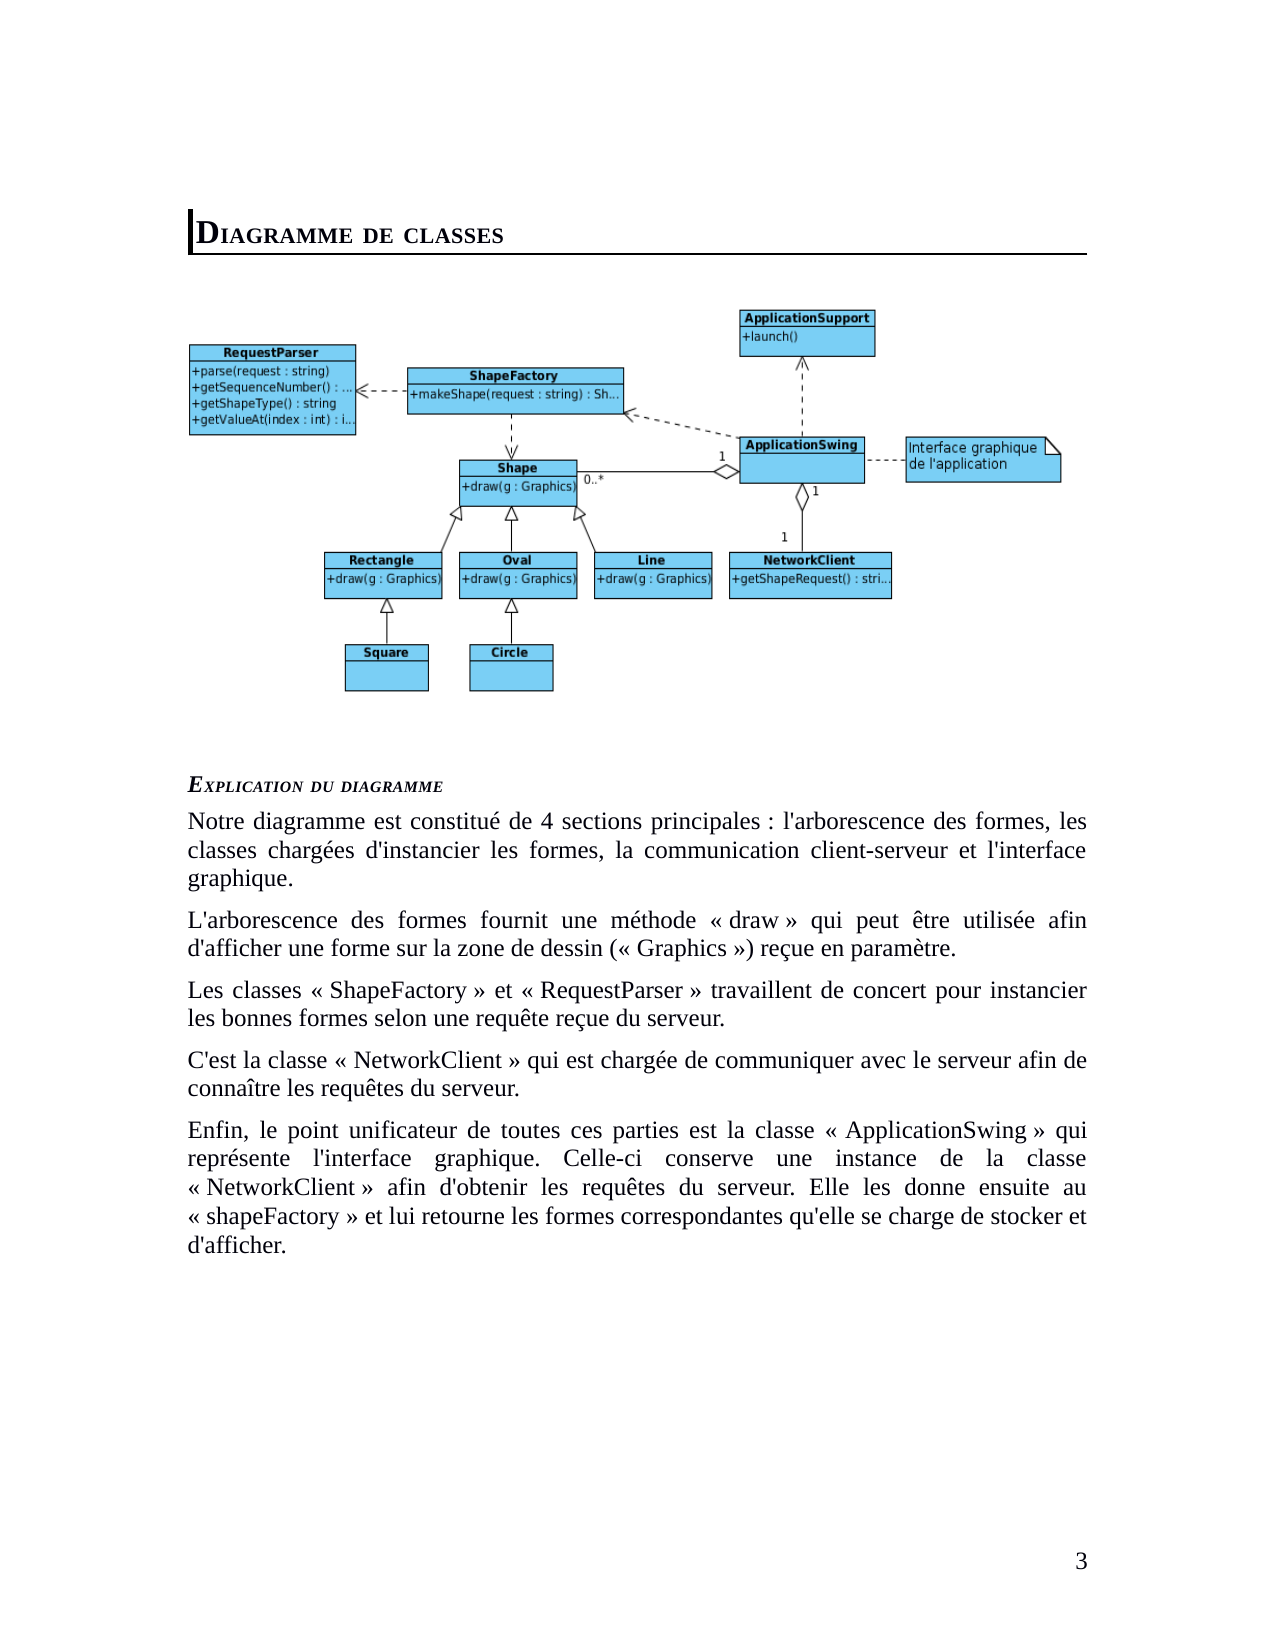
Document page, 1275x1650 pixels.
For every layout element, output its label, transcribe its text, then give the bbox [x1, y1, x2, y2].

subtitle Explication du diagramme [187, 770, 1087, 798]
text Enfin, le point unificateur de toutes ces parties est la classe « ApplicationSwing » qui représente l'interface graphique. Celle-ci conserve une instance de la classe « NetworkClient » afin d'obtenir les requêtes du serveur. Elle les donne ensuite au « shapeFactory » et lui retourne les formes correspondantes qu'elle se charge de stocker et d'afficher. [187, 1115, 1087, 1258]
text Les classes « ShapeFactory » et « RequestParser » travaillent de concert pour instancier les bonnes formes selon une requête reçue du serveur. [187, 975, 1087, 1032]
text Notre diagramme est constitué de 4 sections principales : l'arborescence des formes, les classes chargées d'instancier les formes, la communication client-serveur et l'interface graphique. [187, 806, 1087, 892]
text C'est la classe « NetworkClient » qui est chargée de communiquer avec le serveur afin de connaître les requêtes du serveur. [187, 1045, 1087, 1102]
subtitle Diagramme de classes [193, 209, 1087, 253]
picture [187, 259, 1078, 718]
text L'arborescence des formes fournit une méthode « draw » qui peut être utilisée afin d'afficher une forme sur la zone de dessin (« Graphics ») reçue en paramètre. [187, 905, 1087, 962]
